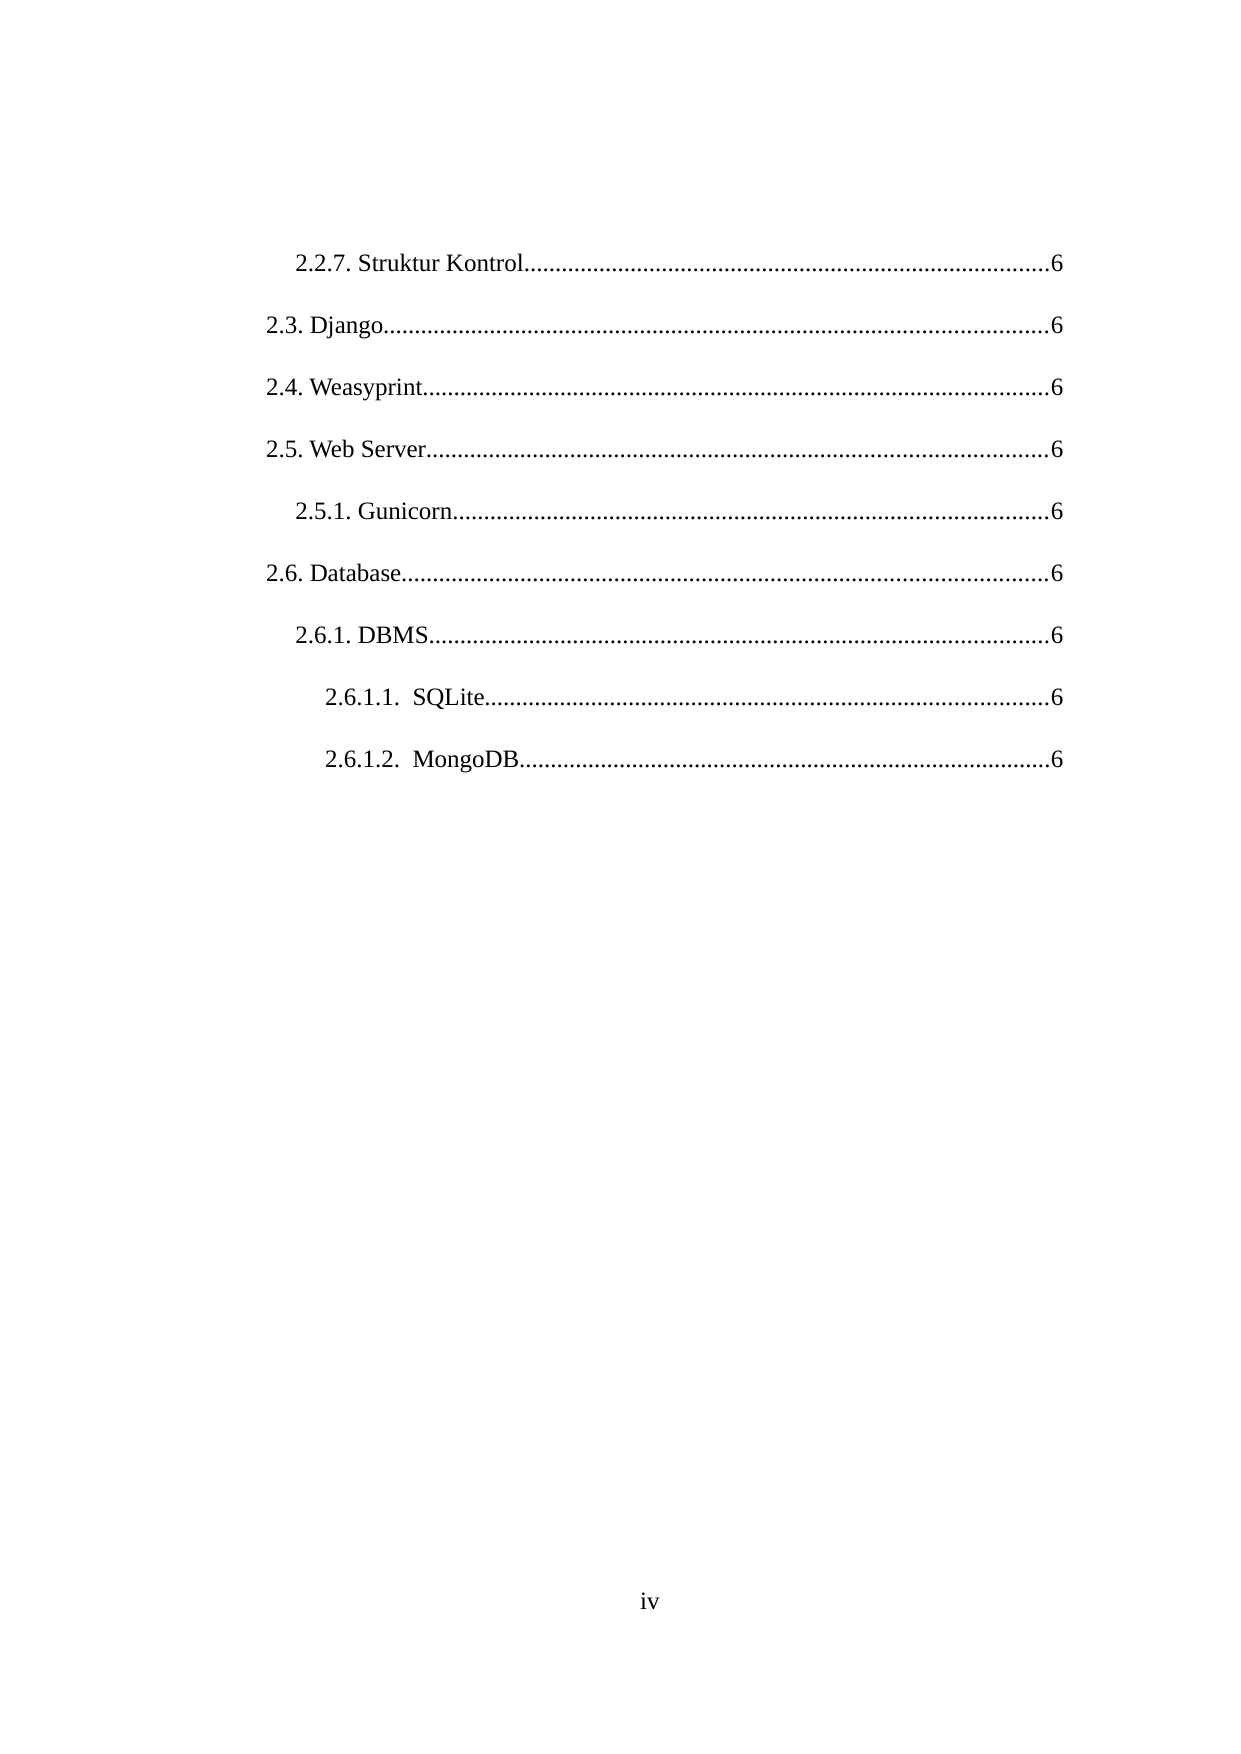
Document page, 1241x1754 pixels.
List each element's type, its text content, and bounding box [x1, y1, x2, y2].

text 2.5.1. Gunicorn 6 [295, 484, 1063, 528]
text 2.6. Database 6 [266, 546, 1063, 590]
text 2.3. Django 6 [266, 298, 1063, 342]
text 2.5. Web Server 6 [266, 422, 1063, 466]
text 2.6.1.2. MongoDB 6 [325, 732, 1063, 776]
text 2.6.1.1. SQLite 6 [325, 670, 1063, 714]
text 2.2.7. Struktur Kontrol 6 [295, 236, 1063, 281]
text 2.4. Weasyprint 6 [266, 360, 1063, 404]
text 2.6.1. DBMS 6 [295, 608, 1063, 652]
